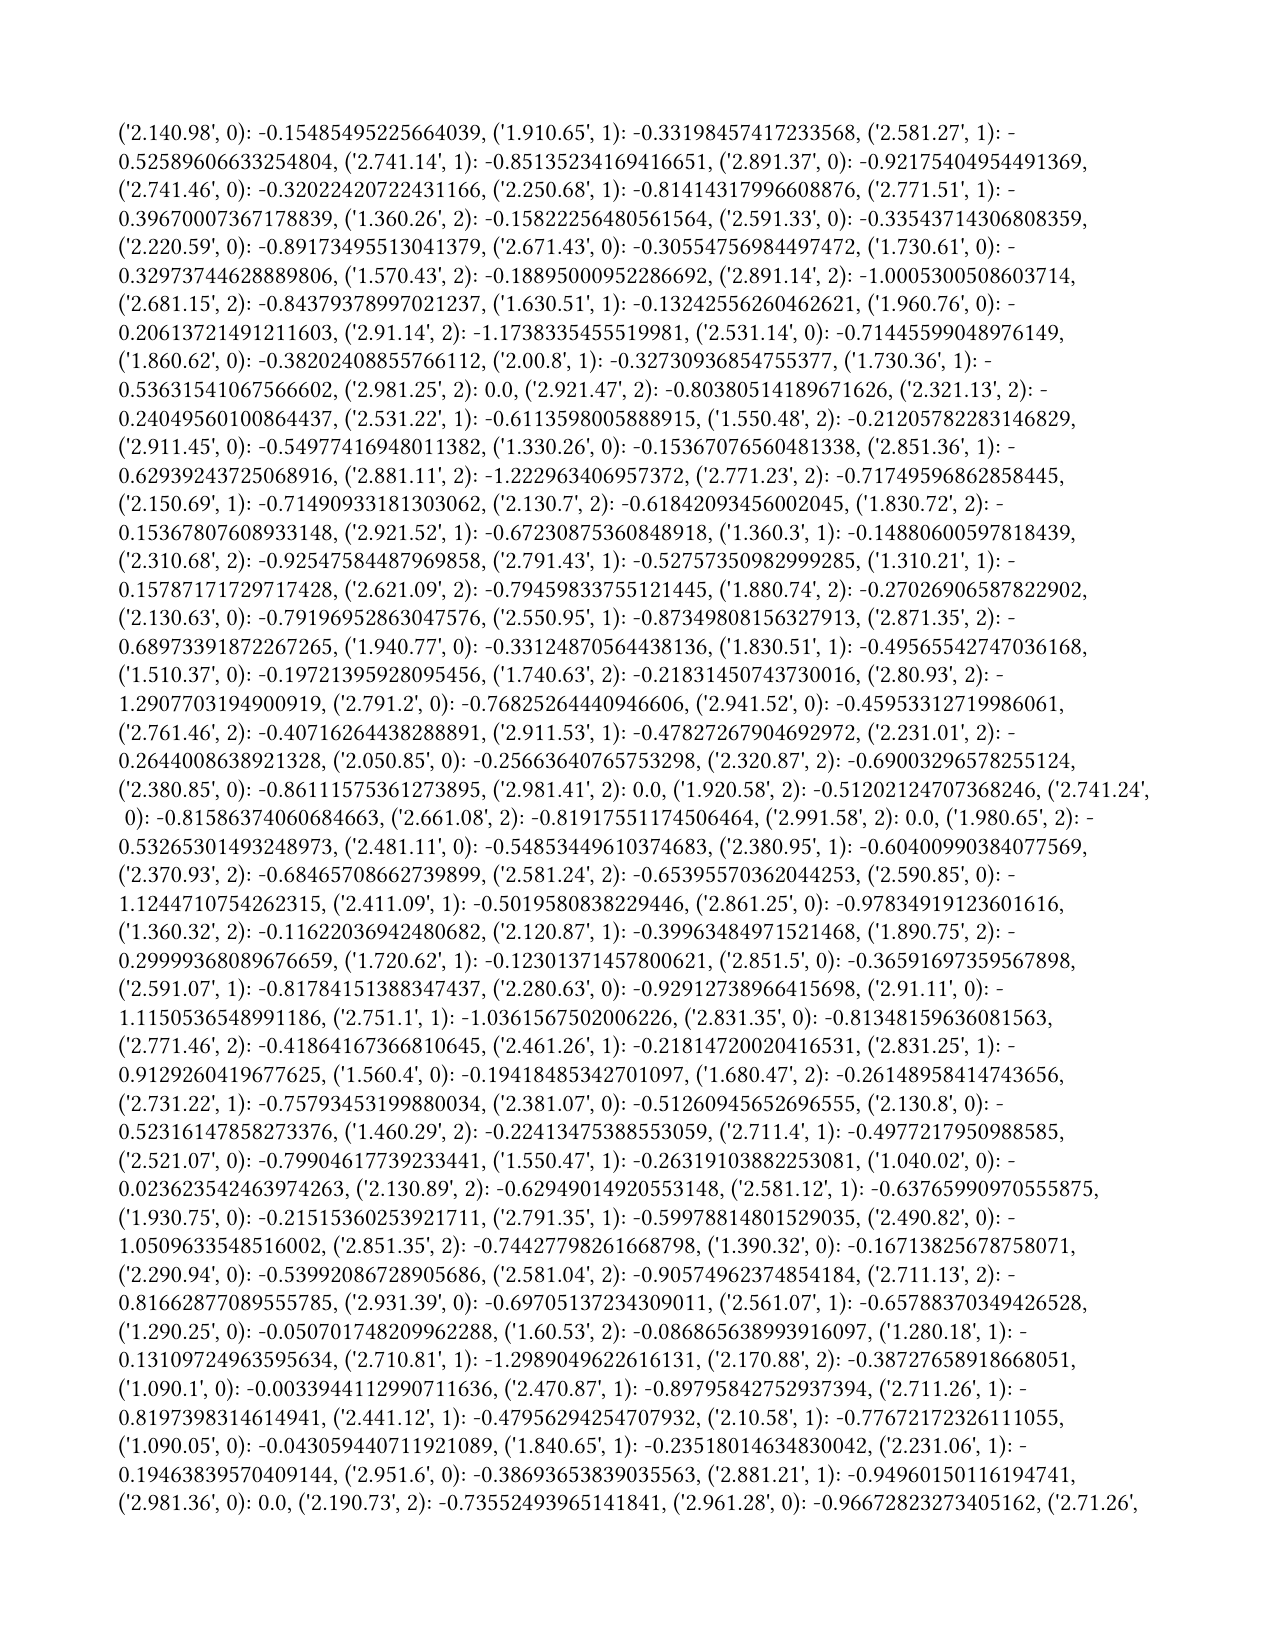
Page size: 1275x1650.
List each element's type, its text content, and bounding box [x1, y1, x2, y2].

text ('2.140.98', 0): -0.15485495225664039, ('1.910.65', 1): -0.33198457417233568, ('2.581.27', 1): -0.52589606633254804, ('2.741.14', 1): -0.85135234169416651, ('2.891.37', 0): -0.92175404954491369, ('2.741.46', 0): -0.32022420722431166, ('2.250.68', 1): -0.81414317996608876, ('2.771.51', 1): -0.39670007367178839, ('1.360.26', 2): -0.15822256480561564, ('2.591.33', 0): -0.33543714306808359, ('2.220.59', 0): -0.89173495513041379, ('2.671.43', 0): -0.30554756984497472, ('1.730.61', 0): -0.32973744628889806, ('1.570.43', 2): -0.18895000952286692, ('2.891.14', 2): -1.0005300508603714, ('2.681.15', 2): -0.84379378997021237, ('1.630.51', 1): -0.13242556260462621, ('1.960.76', 0): -0.20613721491211603, ('2.91.14', 2): -1.1738335455519981, ('2.531.14', 0): -0.71445599048976149, ('1.860.62', 0): -0.38202408855766112, ('2.00.8', 1): -0.32730936854755377, ('1.730.36', 1): -0.53631541067566602, ('2.981.25', 2): 0.0, ('2.921.47', 2): -0.80380514189671626, ('2.321.13', 2): -0.24049560100864437, ('2.531.22', 1): -0.6113598005888915, ('1.550.48', 2): -0.21205782283146829, ('2.911.45', 0): -0.54977416948011382, ('1.330.26', 0): -0.15367076560481338, ('2.851.36', 1): -0.62939243725068916, ('2.881.11', 2): -1.222963406957372, ('2.771.23', 2): -0.71749596862858445, ('2.150.69', 1): -0.71490933181303062, ('2.130.7', 2): -0.61842093456002045, ('1.830.72', 2): -0.15367807608933148, ('2.921.52', 1): -0.67230875360848918, ('1.360.3', 1): -0.14880600597818439, ('2.310.68', 2): -0.92547584487969858, ('2.791.43', 1): -0.52757350982999285, ('1.310.21', 1): -0.15787171729717428, ('2.621.09', 2): -0.79459833755121445, ('1.880.74', 2): -0.27026906587822902, ('2.130.63', 0): -0.79196952863047576, ('2.550.95', 1): -0.87349808156327913, ('2.871.35', 2): -0.68973391872267265, ('1.940.77', 0): -0.33124870564438136, ('1.830.51', 1): -0.49565542747036168, ('1.510.37', 0): -0.19721395928095456, ('1.740.63', 2): -0.21831450743730016, ('2.80.93', 2): -1.2907703194900919, ('2.791.2', 0): -0.76825264440946606, ('2.941.52', 0): -0.45953312719986061, ('2.761.46', 2): -0.40716264438288891, ('2.911.53', 1): -0.47827267904692972, ('2.231.01', 2): -0.2644008638921328, ('2.050.85', 0): -0.25663640765753298, ('2.320.87', 2): -0.69003296578255124, ('2.380.85', 0): -0.86111575361273895, ('2.981.41', 2): 0.0, ('1.920.58', 2): -0.51202124707368246, ('2.741.24', [118, 118, 1157, 803]
text 0): -0.81586374060684663, ('2.661.08', 2): -0.81917551174506464, ('2.991.58', 2): 0.0, ('1.980.65', 2): -0.53265301493248973, ('2.481.11', 0): -0.54853449610374683, ('2.380.95', 1): -0.60400990384077569, ('2.370.93', 2): -0.68465708662739899, ('2.581.24', 2): -0.65395570362044253, ('2.590.85', 0): -1.1244710754262315, ('2.411.09', 1): -0.5019580838229446, ('2.861.25', 0): -0.97834919123601616, ('1.360.32', 2): -0.11622036942480682, ('2.120.87', 1): -0.39963484971521468, ('1.890.75', 2): -0.29999368089676659, ('1.720.62', 1): -0.12301371457800621, ('2.851.5', 0): -0.36591697359567898, ('2.591.07', 1): -0.81784151388347437, ('2.280.63', 0): -0.92912738966415698, ('2.91.11', 0): -1.1150536548991186, ('2.751.1', 1): -1.0361567502006226, ('2.831.35', 0): -0.81348159636081563, ('2.771.46', 2): -0.41864167366810645, ('2.461.26', 1): -0.21814720020416531, ('2.831.25', 1): -0.9129260419677625, ('1.560.4', 0): -0.19418485342701097, ('1.680.47', 2): -0.26148958414743656, ('2.731.22', 1): -0.75793453199880034, ('2.381.07', 0): -0.51260945652696555, ('2.130.8', 0): -0.52316147858273376, ('1.460.29', 2): -0.22413475388553059, ('2.711.4', 1): -0.4977217950988585, ('2.521.07', 0): -0.79904617739233441, ('1.550.47', 1): -0.26319103882253081, ('1.040.02', 0): -0.023623542463974263, ('2.130.89', 2): -0.62949014920553148, ('2.581.12', 1): -0.63765990970555875, ('1.930.75', 0): -0.21515360253921711, ('2.791.35', 1): -0.59978814801529035, ('2.490.82', 0): -1.0509633548516002, ('2.851.35', 2): -0.74427798261668798, ('1.390.32', 0): -0.16713825678758071, ('2.290.94', 0): -0.53992086728905686, ('2.581.04', 2): -0.90574962374854184, ('2.711.13', 2): -0.81662877089555785, ('2.931.39', 0): -0.69705137234309011, ('2.561.07', 1): -0.65788370349426528, ('1.290.25', 0): -0.050701748209962288, ('1.60.53', 2): -0.086865638993916097, ('1.280.18', 1): -0.13109724963595634, ('2.710.81', 1): -1.2989049622616131, ('2.170.88', 2): -0.38727658918668051, ('1.090.1', 0): -0.0033944112990711636, ('2.470.87', 1): -0.89795842752937394, ('2.711.26', 1): -0.8197398314614941, ('2.441.12', 1): -0.47956294254707932, ('2.10.58', 1): -0.77672172326111055, ('1.090.05', 0): -0.043059440711921089, ('1.840.65', 1): -0.23518014634830042, ('2.231.06', 1): -0.19463839570409144, ('2.951.6', 0): -0.38693653839035563, ('2.881.21', 1): -0.94960150116194741, ('2.981.36', 0): 0.0, ('2.190.73', 2): -0.73552493965141841, ('2.961.28', 0): -0.96672823273405162, ('2.71.26', [118, 803, 1157, 1517]
